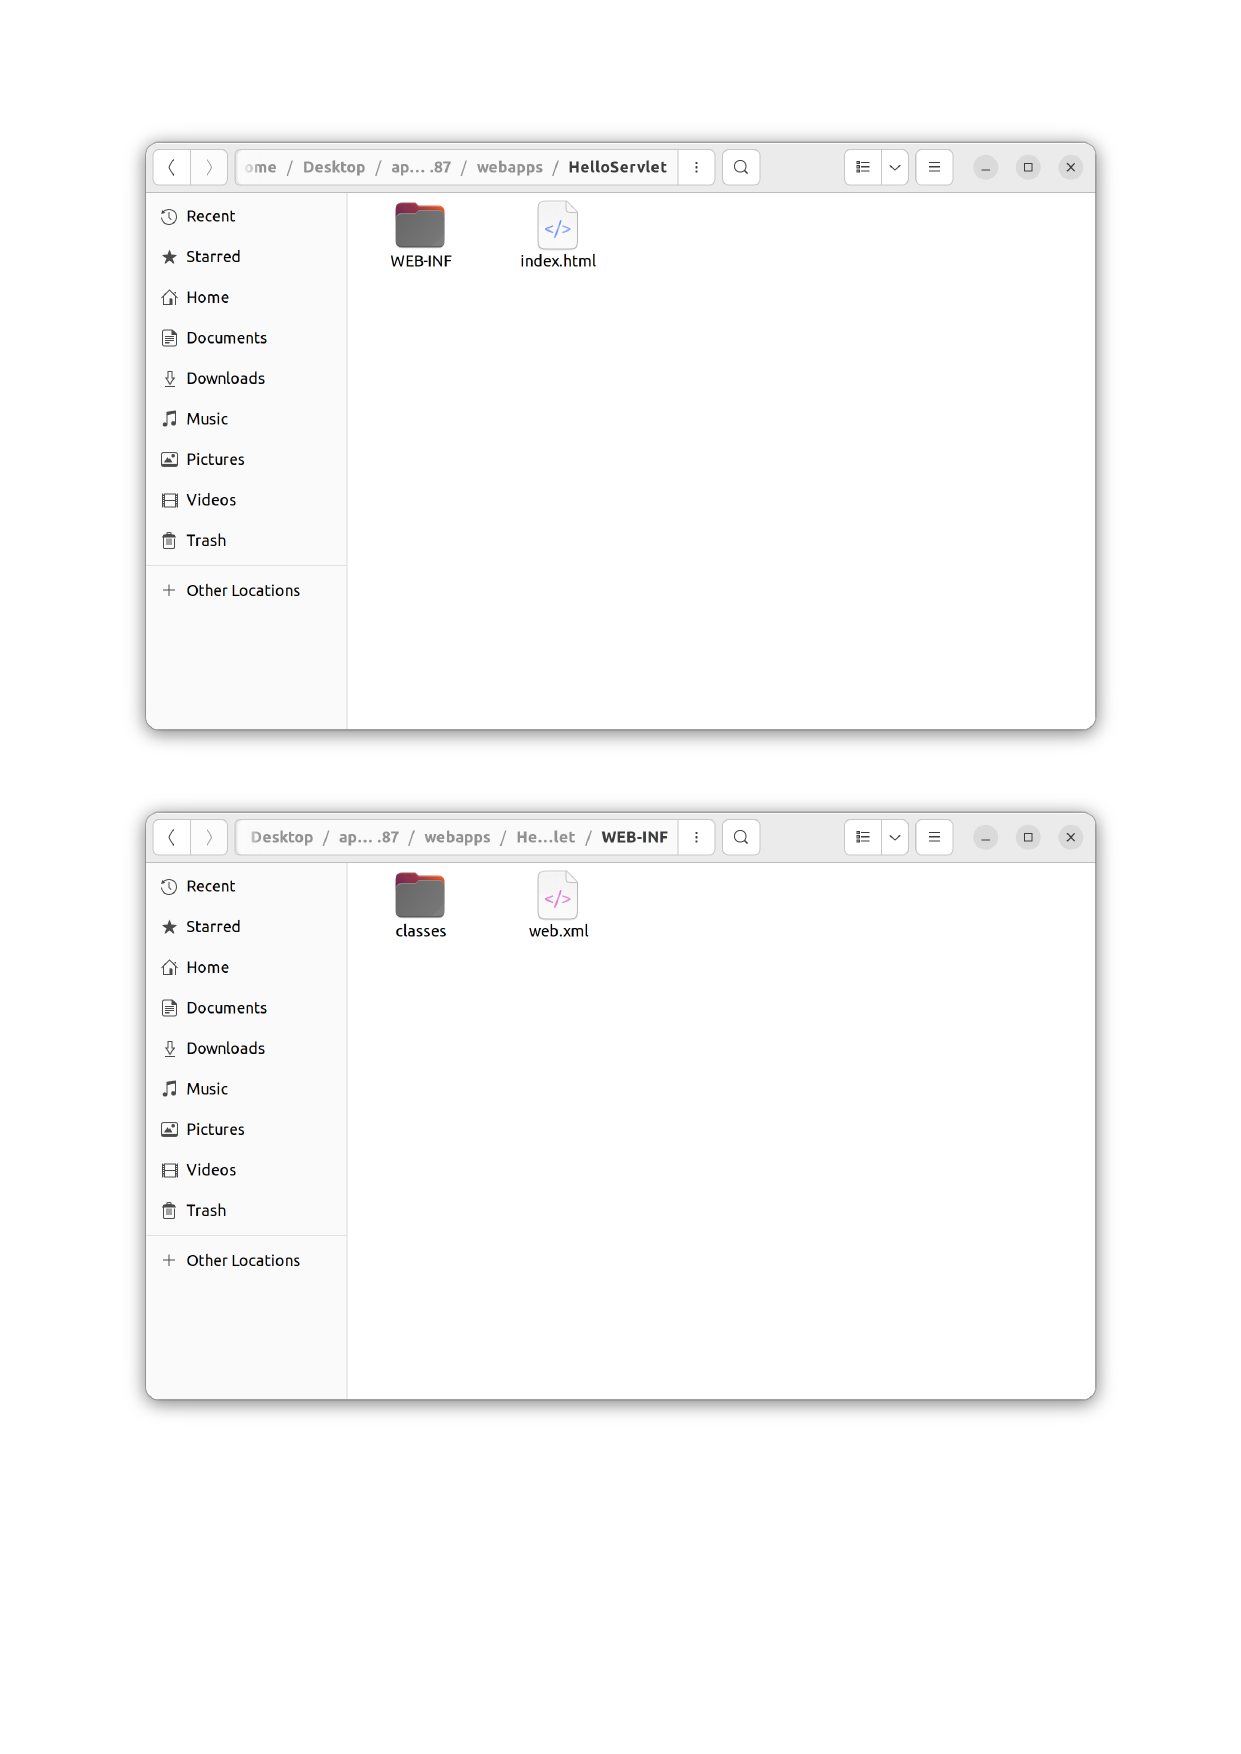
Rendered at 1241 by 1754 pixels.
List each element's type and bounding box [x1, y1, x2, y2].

picture [118, 118, 1123, 760]
picture [118, 788, 1123, 1430]
